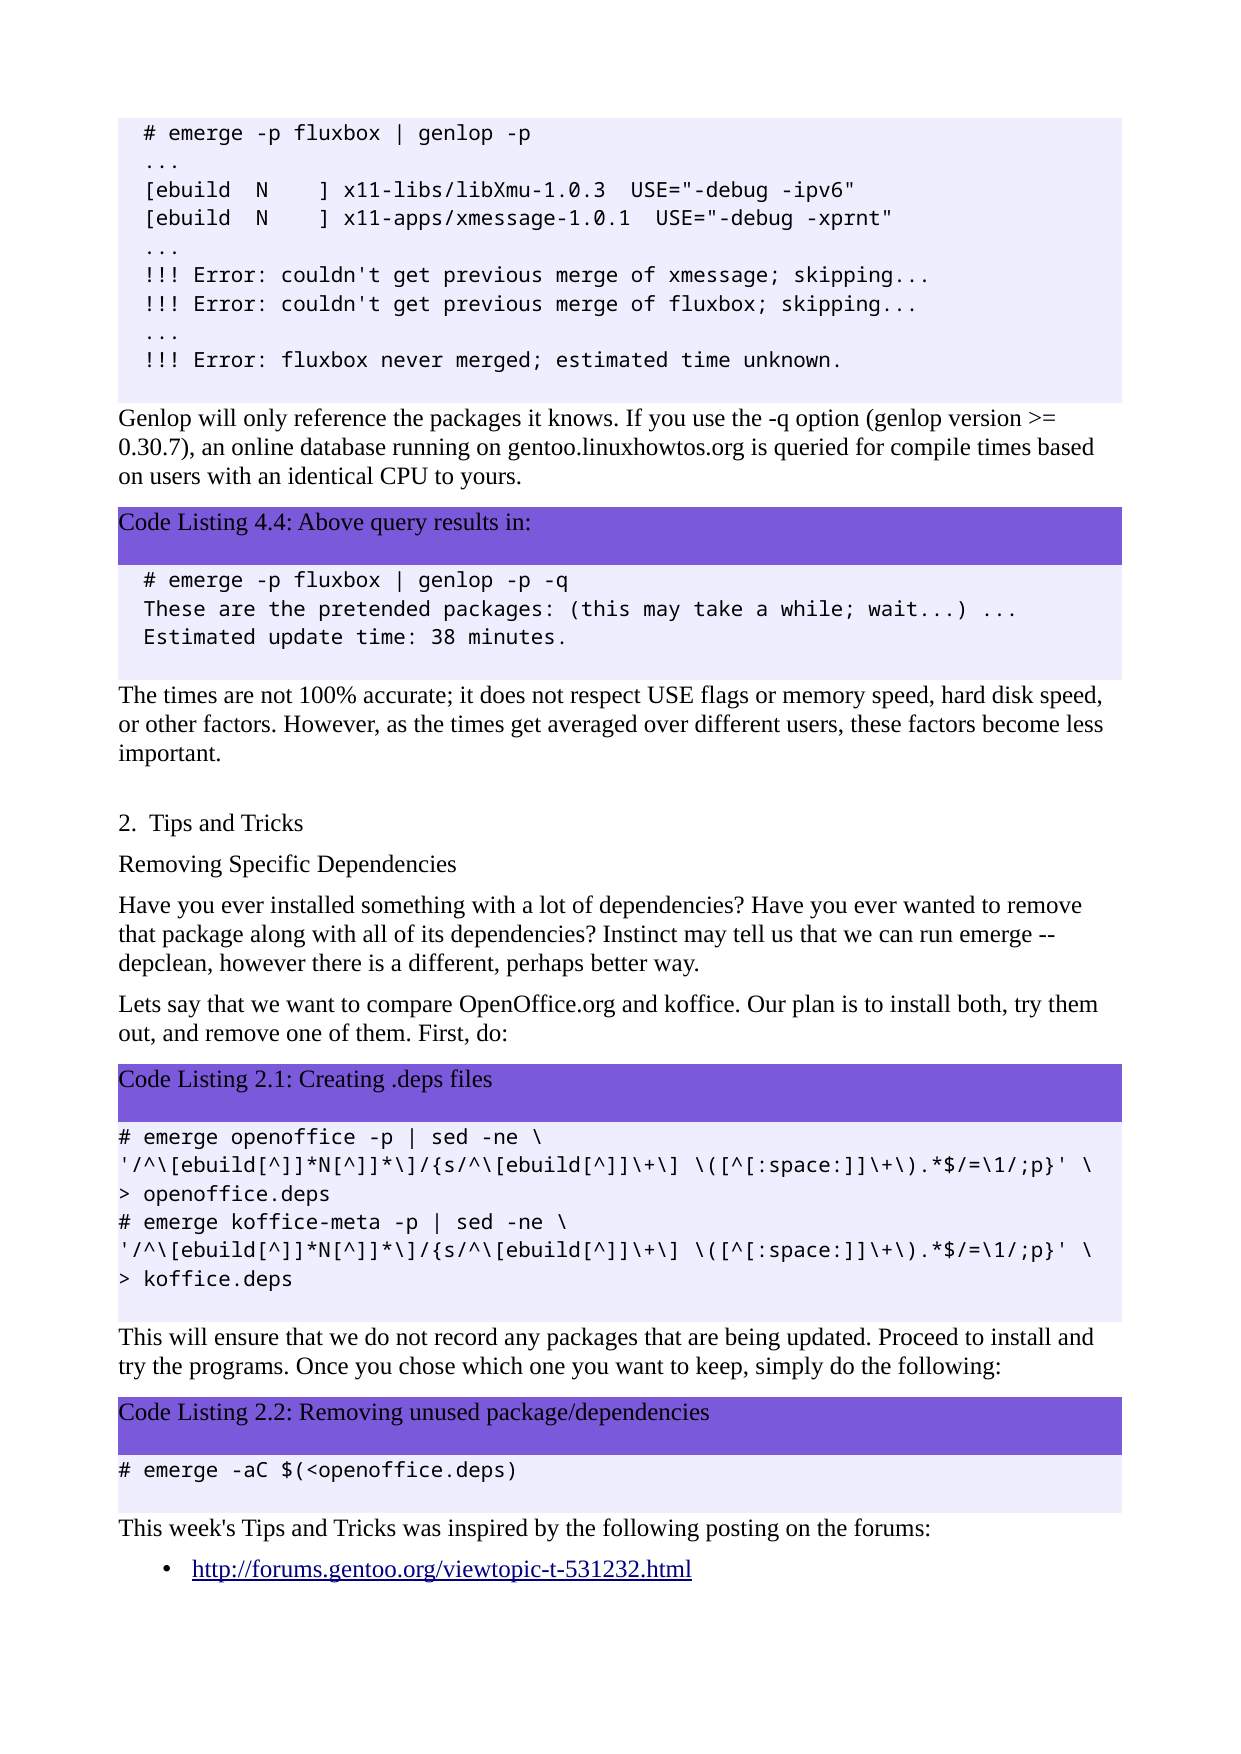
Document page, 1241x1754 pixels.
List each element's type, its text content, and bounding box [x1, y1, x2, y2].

table_header Code Listing 4.4: Above query results in: [118, 507, 1122, 565]
text 2. Tips and Tricks [118, 808, 1122, 836]
table_cell # emerge -aC $(<openoffice.deps) [118, 1455, 1122, 1513]
text Lets say that we want to compare OpenOffice.org and koffice. Our plan is to install both, try them out, and remove one of them. First, do: [118, 989, 1122, 1046]
text This week's Tips and Tricks was inspired by the following posting on the forums: [118, 1513, 1122, 1542]
table_header Code Listing 2.2: Removing unused package/dependencies [118, 1397, 1122, 1455]
list http://forums.gentoo.org/viewtopic-t-531232.html [162, 1554, 1122, 1583]
table_header Code Listing 2.1: Creating .deps files [118, 1064, 1122, 1122]
text Genlop will only reference the packages it knows. If you use the -q option (genlop version >= 0.30.7), an online database running on gentoo.linuxhowtos.org is queried for compile times based on users with an identical CPU to yours. [118, 403, 1122, 490]
text Have you ever installed something with a lot of dependencies? Have you ever wanted to remove that package along with all of its dependencies? Instinct may tell us that we can run emerge --depclean, however there is a different, perhaps better way. [118, 890, 1122, 976]
table_cell # emerge -p fluxbox | genlop -p -q These are the pretended packages: (this may take a while; wait...) ... Estimated update time: 38 minutes. [118, 565, 1122, 680]
table_cell # emerge openoffice -p | sed -ne \ '/^\[ebuild[^]]*N[^]]*\]/{s/^\[ebuild[^]]\+\] \([^[:space:]]\+\).*$/=\1/;p}' \ > openoffice.deps # emerge koffice-meta -p | sed -ne \ '/^\[ebuild[^]]*N[^]]*\]/{s/^\[ebuild[^]]\+\] \([^[:space:]]\+\).*$/=\1/;p}' \ > koffice.deps [118, 1122, 1122, 1322]
text This will ensure that we do not record any packages that are being updated. Proceed to install and try the programs. Once you chose which one you want to keep, simply do the following: [118, 1322, 1122, 1379]
text Removing Specific Dependencies [118, 849, 1122, 878]
table_cell # emerge -p fluxbox | genlop -p ... [ebuild N ] x11-libs/libXmu-1.0.3 USE="-debug -ipv6" [ebuild N ] x11-apps/xmessage-1.0.1 USE="-debug -xprnt" ... !!! Error: couldn't get previous merge of xmessage; skipping... !!! Error: couldn't get previous merge of fluxbox; skipping... ... !!! Error: fluxbox never merged; estimated time unknown. [118, 118, 1122, 403]
text The times are not 100% accurate; it does not respect USE flags or memory speed, hard disk speed, or other factors. However, as the times get averaged over different users, these factors become less important. [118, 680, 1122, 766]
